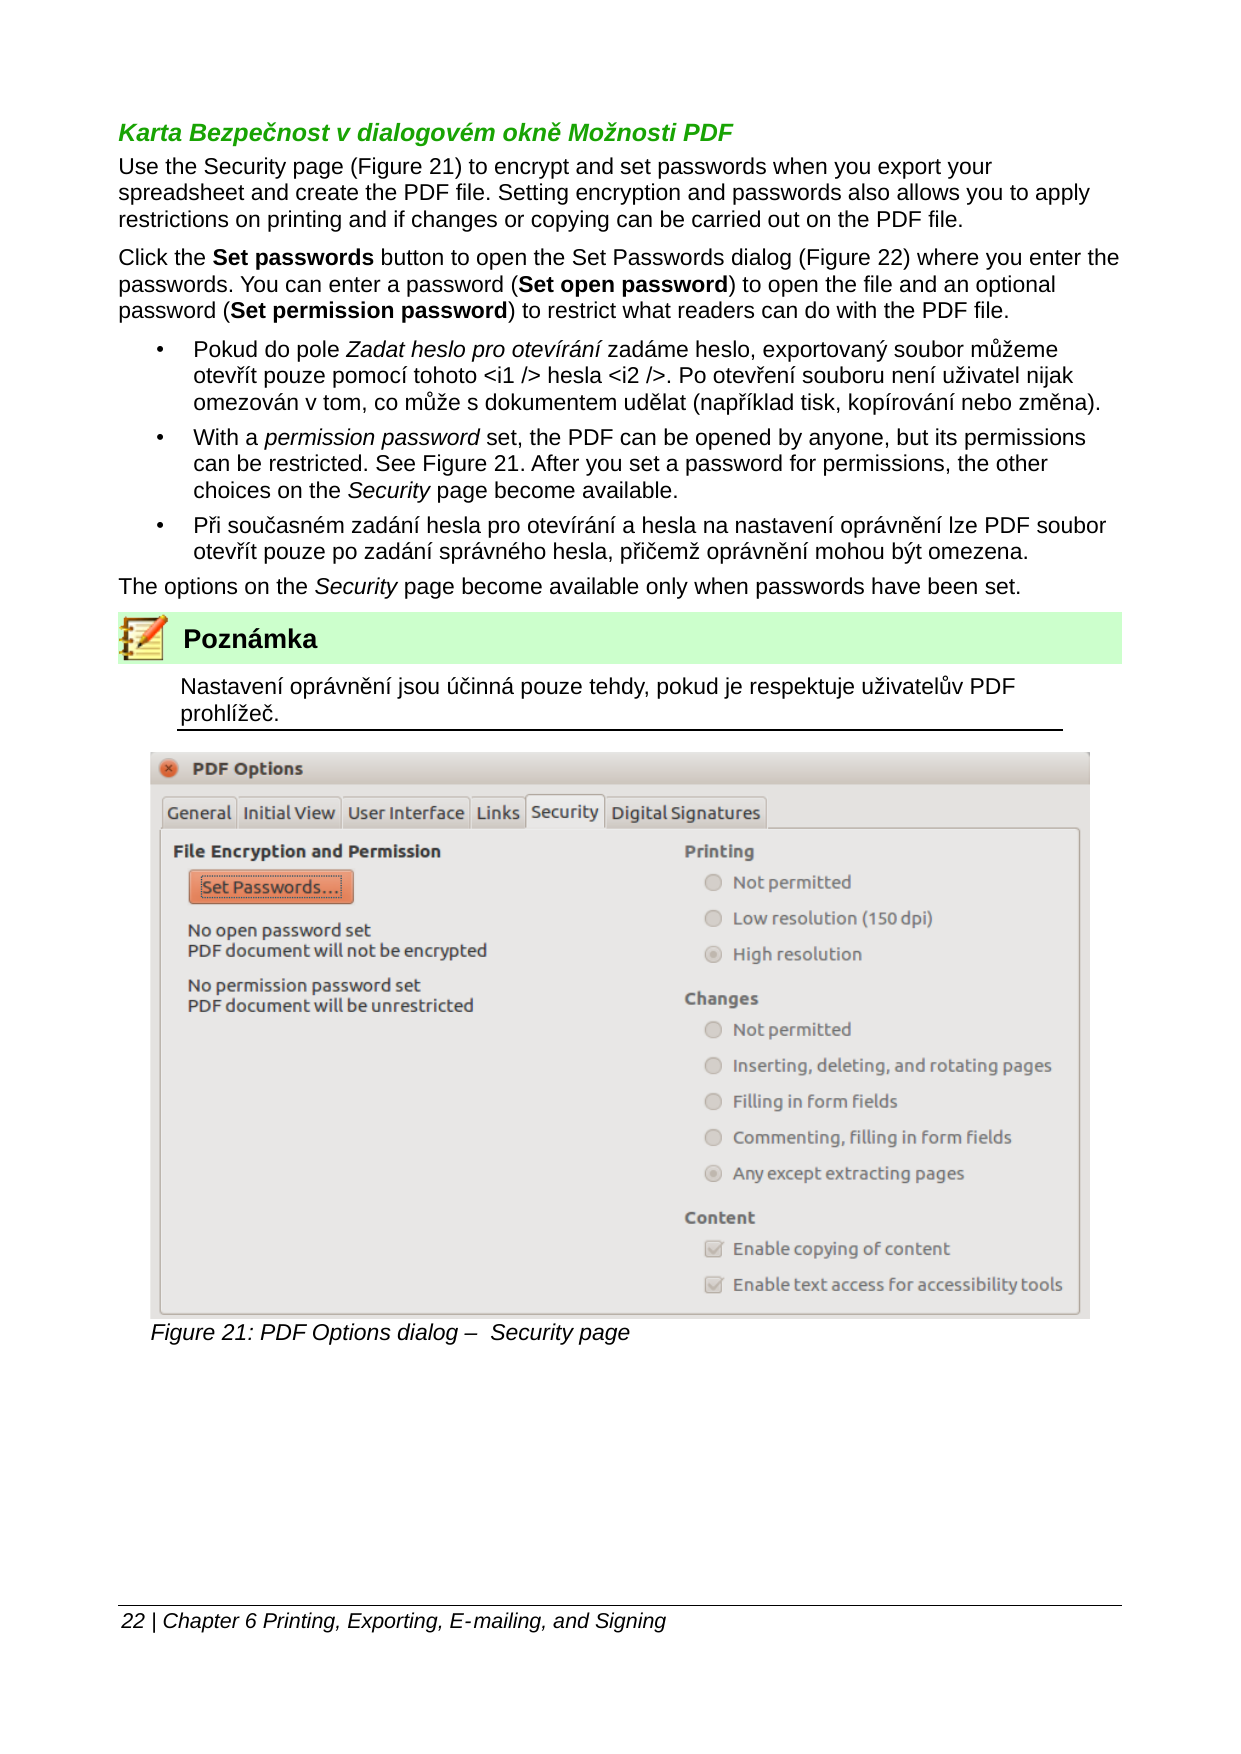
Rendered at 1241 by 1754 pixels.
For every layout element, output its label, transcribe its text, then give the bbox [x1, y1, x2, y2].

list With a permission password set, the PDF can be opened by anyone, but its permissions can be restricted. See Figure 21. After you set a password for permissions, the other choices on the Security page become available. [156, 424, 1122, 503]
text Use the Security page (Figure 21) to encrypt and set passwords when you export your spreadsheet and create the PDF file. Setting encryption and passwords also allows you to apply restrictions on printing and if changes or copying can be carried out on the PDF file. [118, 153, 1122, 232]
list Při současném zadání hesla pro otevírání a hesla na nastavení oprávnění lze PDF soubor otevřít pouze po zadání správného hesla, přičemž oprávnění mohou být omezena. [156, 512, 1122, 564]
list Pokud do pole Zadat heslo pro otevírání zadáme heslo, exportovaný soubor můžeme otevřít pouze pomocí tohoto <i1 /> hesla <i2 />. Po otevření souboru není uživatel nijak omezován v tom, co může s dokumentem udělat (například tisk, kopírování nebo změna). [156, 336, 1122, 415]
text Figure 21: PDF Options dialog – Security page [150, 1319, 1090, 1345]
subtitle Poznámka [118, 612, 1122, 664]
text Nastavení oprávnění jsou účinná pouze tehdy, pokud je respektuje uživatelův PDF prohlížeč. [177, 670, 1063, 729]
text The options on the Security page become available only when passwords have been set. [118, 573, 1122, 600]
subtitle Karta Bezpečnost v dialogovém okně Možnosti PDF [118, 118, 1122, 147]
text Click the Set passwords button to open the Set Passwords dialog (Figure 22) where you enter the passwords. You can enter a password (Set open password) to open the file and an optional password (Set permission password) to restrict what readers can do with the PDF file. [118, 244, 1122, 323]
picture [119, 613, 170, 664]
picture [150, 752, 1090, 1319]
